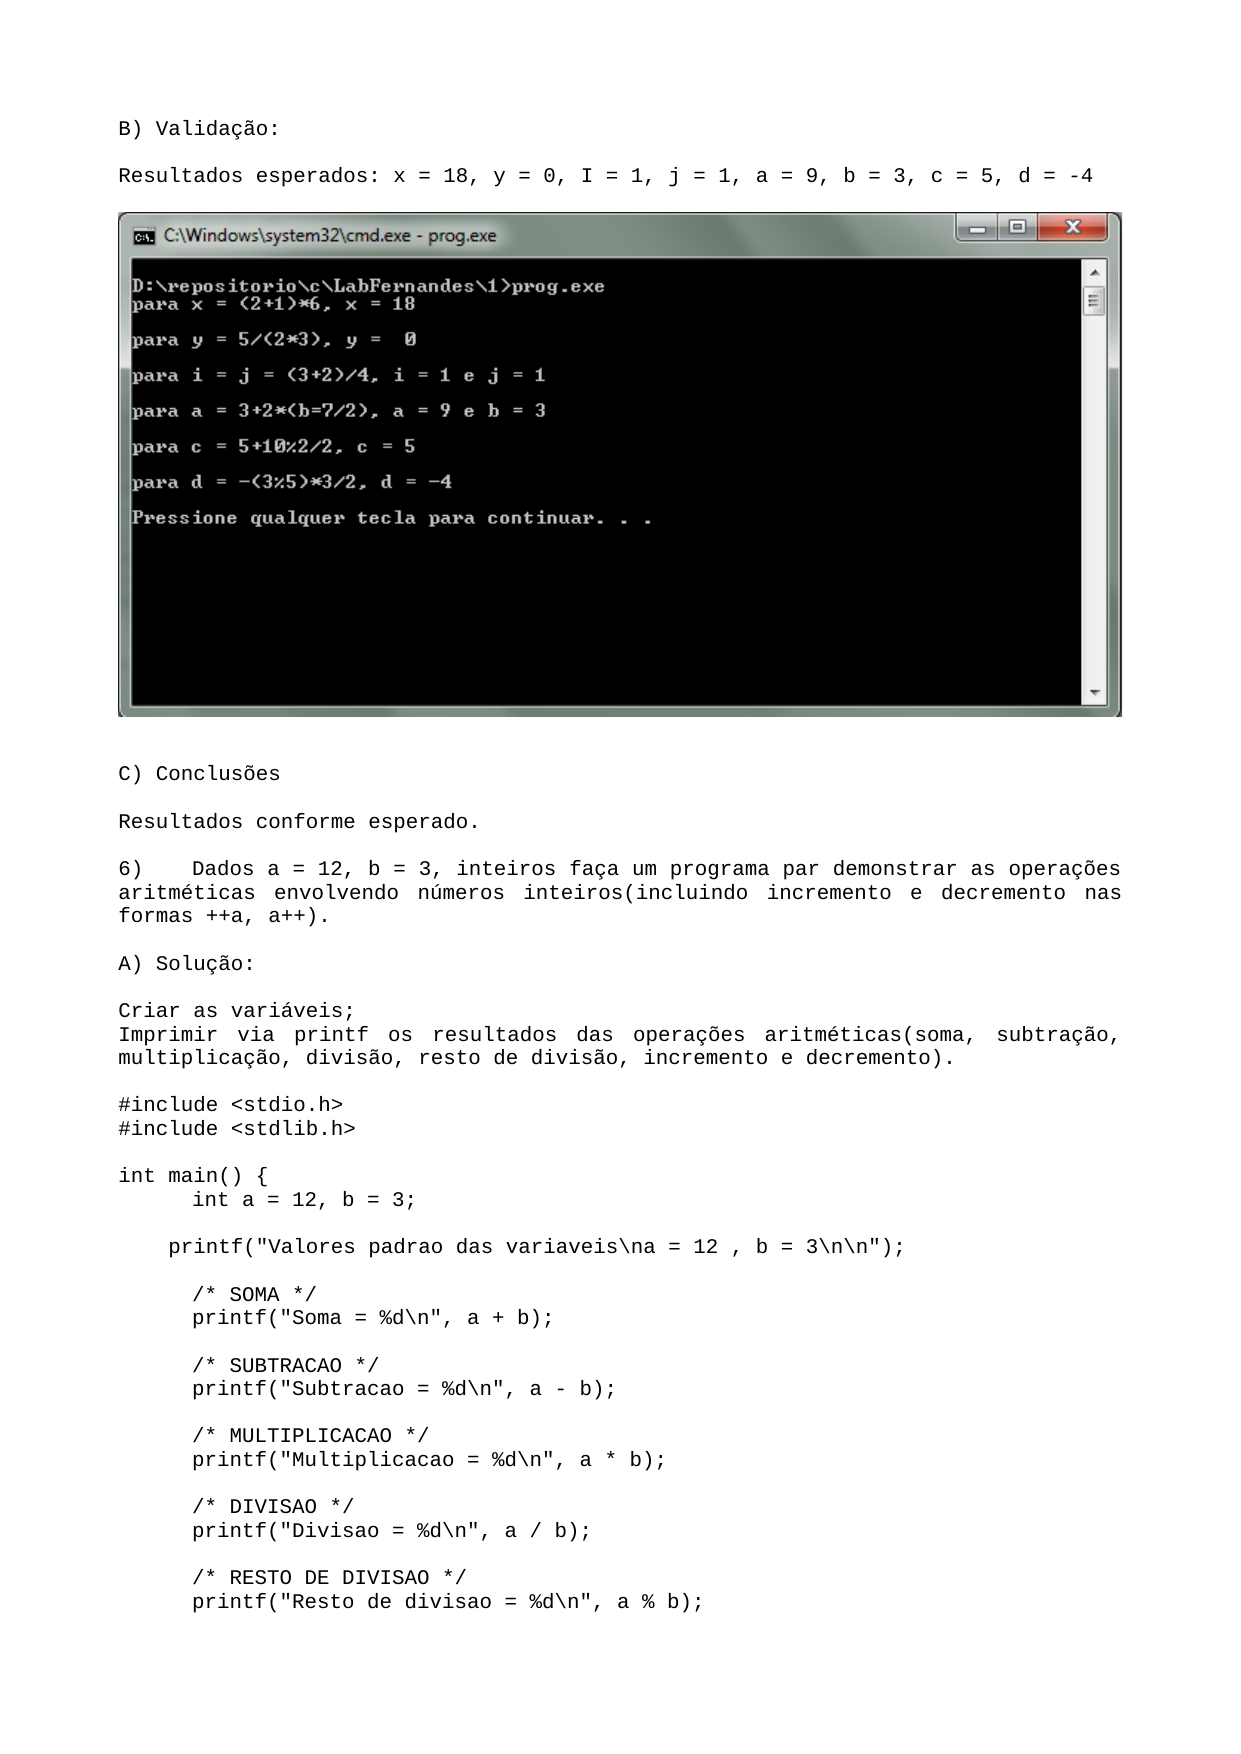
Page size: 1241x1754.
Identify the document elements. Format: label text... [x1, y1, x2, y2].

text int main() { [118, 1165, 1122, 1189]
text /* RESTO DE DIVISAO */ [118, 1567, 1122, 1591]
text /* DIVISAO */ [118, 1496, 1122, 1520]
text Criar as variáveis; [118, 1000, 1122, 1023]
text printf("Subtracao = %d\n", a - b); [118, 1378, 1122, 1402]
picture [118, 212, 1123, 717]
text int a = 12, b = 3; [118, 1189, 1122, 1213]
text /* MULTIPLICACAO */ [118, 1426, 1122, 1449]
text 6) Dados a = 12, b = 3, inteiros faça um programa par demonstrar as operações aritméticas envolvendo números inteiros(incluindo incremento e decremento nas formas ++a, a++). [118, 858, 1122, 929]
text printf("Soma = %d\n", a + b); [118, 1307, 1122, 1331]
text Imprimir via printf os resultados das operações aritméticas(soma, subtração, multiplicação, divisão, resto de divisão, incremento e decremento). [118, 1023, 1122, 1071]
text Resultados esperados: x = 18, y = 0, I = 1, j = 1, a = 9, b = 3, c = 5, d = -4 [118, 165, 1122, 189]
text C) Conclusões [118, 763, 1122, 787]
text printf("Valores padrao das variaveis\na = 12 , b = 3\n\n"); [118, 1236, 1122, 1260]
text Resultados conforme esperado. [118, 811, 1122, 834]
text A) Solução: [118, 953, 1122, 976]
text #include <stdio.h> [118, 1094, 1122, 1118]
text /* SUBTRACAO */ [118, 1354, 1122, 1378]
text #include <stdlib.h> [118, 1118, 1122, 1142]
text printf("Divisao = %d\n", a / b); [118, 1520, 1122, 1544]
text B) Validação: [118, 118, 1122, 142]
text printf("Resto de divisao = %d\n", a % b); [118, 1591, 1122, 1615]
text printf("Multiplicacao = %d\n", a * b); [118, 1449, 1122, 1473]
text /* SOMA */ [118, 1284, 1122, 1307]
